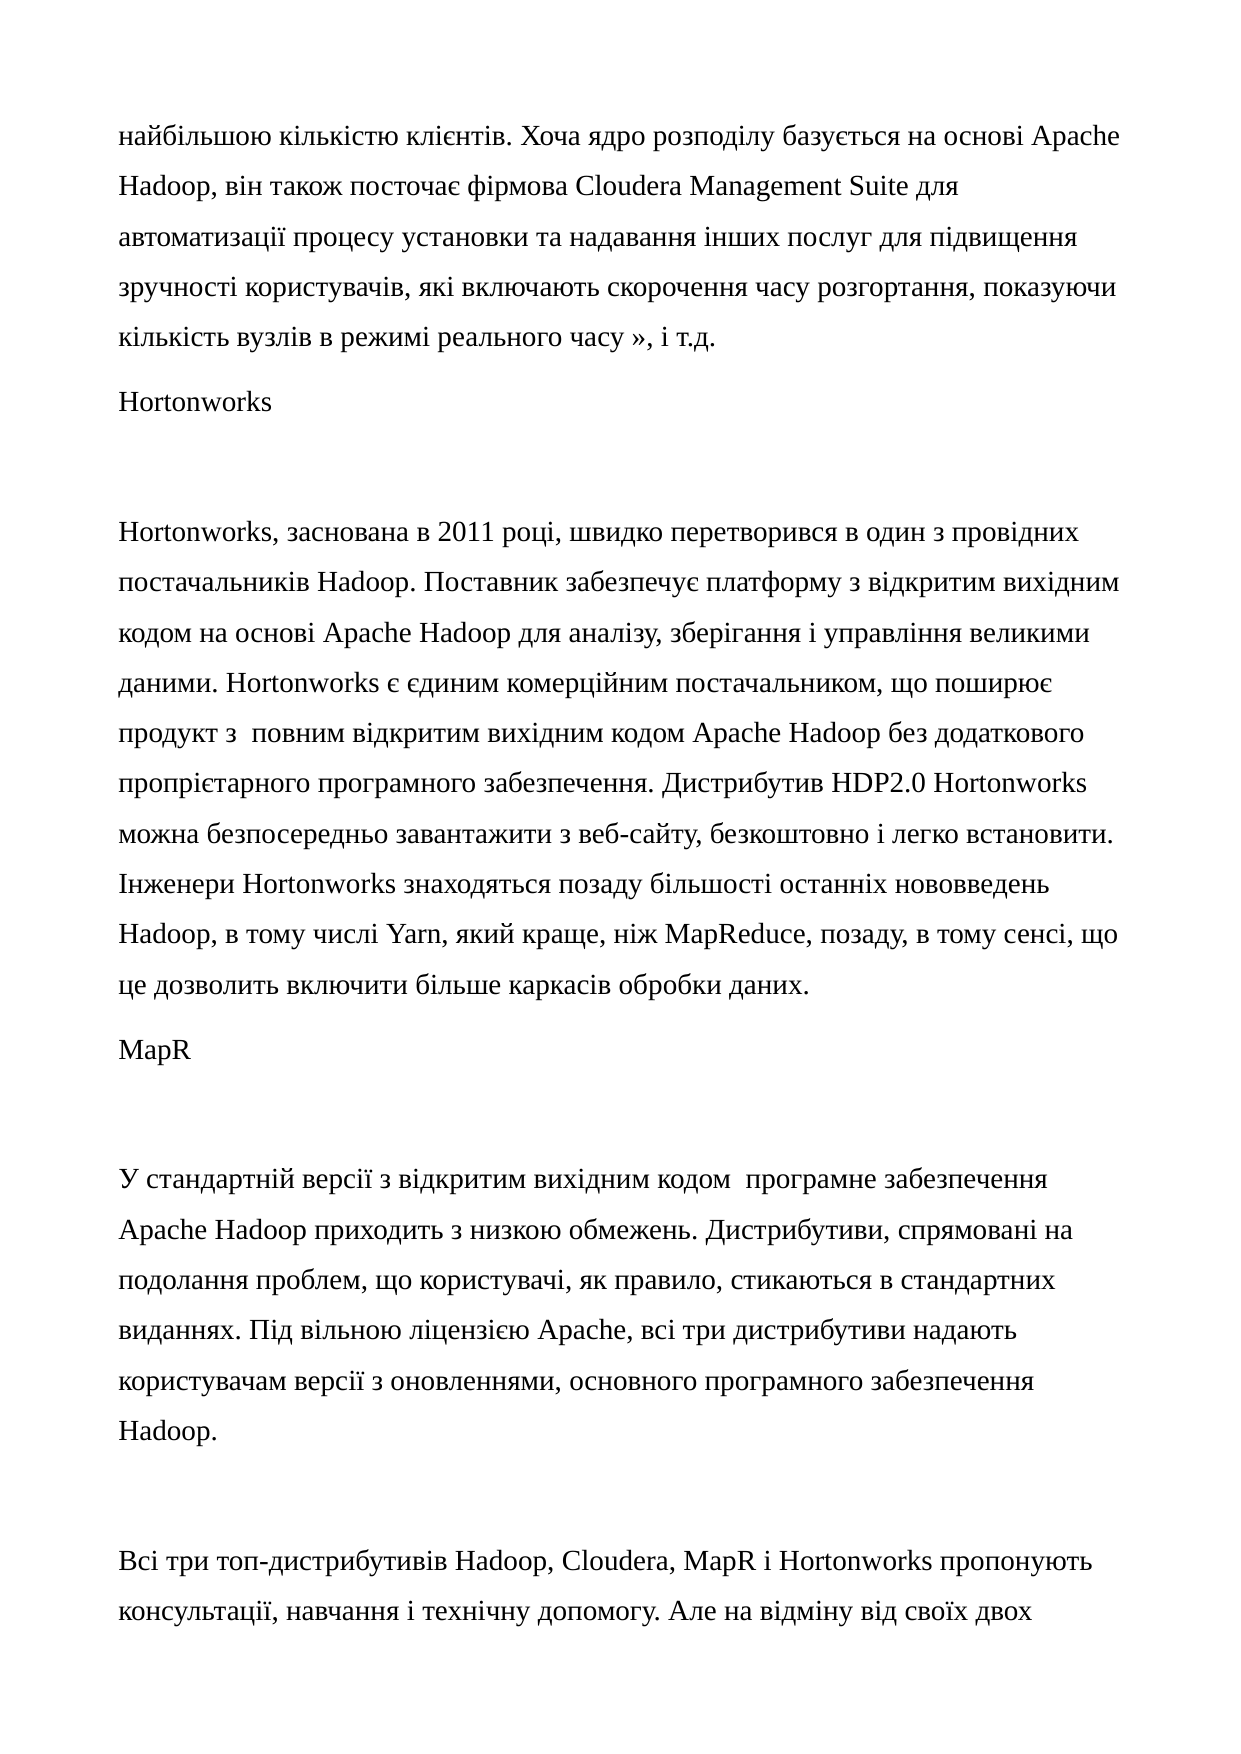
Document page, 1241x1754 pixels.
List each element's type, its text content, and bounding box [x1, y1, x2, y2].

text Всі три топ-дистрибутивів Hadoop, Cloudera, MapR і Hortonworks пропонують консультації, навчання і технічну допомогу. Але на відміну від своїх двох [118, 1543, 1122, 1627]
text Hortonworks [118, 384, 1122, 418]
text У стандартній версії з відкритим вихідним кодом програмне забезпечення Apache Hadoop приходить з низкою обмежень. Дистрибутиви, спрямовані на подолання проблем, що користувачі, як правило, стикаються в стандартних виданнях. Під вільною ліцензією Apache, всі три дистрибутиви надають користувачам версії з оновленнями, основного програмного забезпечення Hadoop. [118, 1162, 1122, 1447]
text найбільшою кількістю клієнтів. Хоча ядро розподілу базується на основі Apache Hadoop, він також посточає фірмова Cloudera Management Suite для автоматизації процесу установки та надавання інших послуг для підвищення зручності користувачів, які включають скорочення часу розгортання, показуючи кількість вузлів в режимі реального часу », і т.д. [118, 118, 1122, 353]
text Hortonworks, заснована в 2011 році, швидко перетворився в один з провідних постачальників Hadoop. Поставник забезпечує платформу з відкритим вихідним кодом на основі Apache Hadoop для аналізу, зберігання і управління великими даними. Hortonworks є єдиним комерційним постачальником, що поширює продукт з повним відкритим вихідним кодом Apache Hadoop без додаткового пропрієтарного програмного забезпечення. Дистрибутив HDP2.0 Hortonworks можна безпосередньо завантажити з веб-сайту, безкоштовно і легко встановити. Інженери Hortonworks знаходяться позаду більшості останніх нововведень Hadoop, в тому числі Yarn, який краще, ніж MapReduce, позаду, в тому сенсі, що це дозволить включити більше каркасів обробки даних. [118, 514, 1122, 1000]
text MapR [118, 1032, 1122, 1065]
